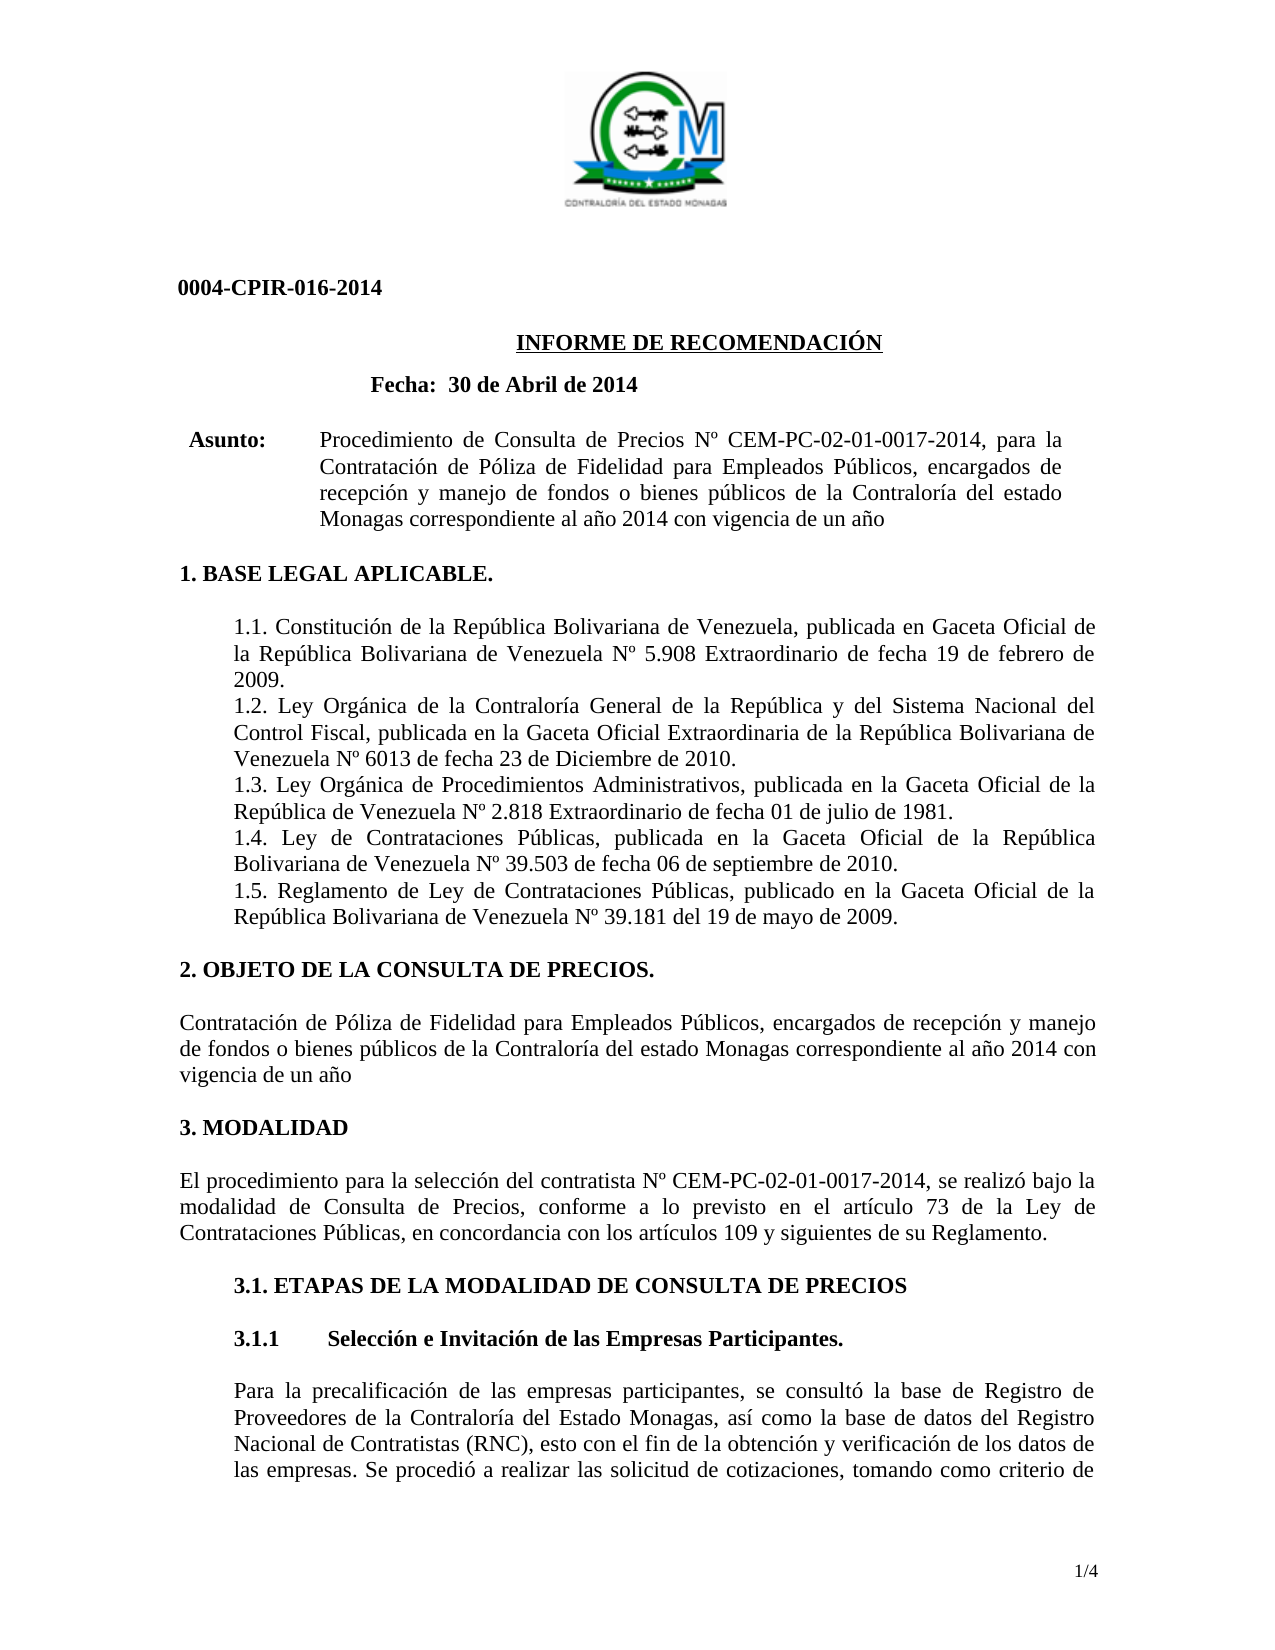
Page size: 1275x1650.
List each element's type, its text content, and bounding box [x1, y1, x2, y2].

table_header Asunto: [177, 426, 308, 532]
text Contratación de Póliza de Fidelidad para Empleados Públicos, encargados de recepción y manejo de fondos o bienes públicos de la Contraloría del estado Monagas correspondiente al año 2014 con vigencia de un año [179, 1008, 1098, 1088]
table_cell Fecha: 30 de Abril de 2014 [359, 371, 1039, 398]
text 1.5. Reglamento de Ley de Contrataciones Públicas, publicado en la Gaceta Oficial de la República Bolivariana de Venezuela Nº 39.181 del 19 de mayo de 2009. [233, 877, 1095, 929]
picture [562, 69, 730, 210]
text 3.1. ETAPAS DE LA MODALIDAD DE CONSULTA DE PRECIOS [233, 1272, 1096, 1298]
text 1.1. Constitución de la República Bolivariana de Venezuela, publicada en Gaceta Oficial de la República Bolivariana de Venezuela Nº 5.908 Extraordinario de fecha 19 de febrero de 2009. [233, 613, 1095, 692]
text 0004-CPIR-016-2014 [177, 274, 1098, 301]
list Selección e Invitación de las Empresas Participantes. [233, 1325, 1096, 1351]
text Para la precalificación de las empresas participantes, se consultó la base de Registro de Proveedores de la Contraloría del Estado Monagas, así como la base de datos del Registro Nacional de Contratistas (RNC), esto con el fin de la obtención y verificación de los datos de las empresas. Se procedió a realizar las solicitud de cotizaciones, tomando como criterio de [233, 1377, 1094, 1483]
text 1. BASE LEGAL APLICABLE. [179, 561, 1096, 587]
text 3. MODALIDAD [179, 1114, 1096, 1140]
table_header Procedimiento de Consulta de Precios Nº CEM-PC-02-01-0017-2014, para la Contratación de Póliza de Fidelidad para Empleados Públicos, encargados de recepción y manejo de fondos o bienes públicos de la Contraloría del estado Monagas correspondiente al año 2014 con vigencia de un año [308, 426, 1074, 532]
table_header INFORME DE RECOMENDACIÓN [359, 313, 1039, 371]
text El procedimiento para la selección del contratista Nº CEM-PC-02-01-0017-2014, se realizó bajo la modalidad de Consulta de Precios, conforme a lo previsto en el artículo 73 de la Ley de Contrataciones Públicas, en concordancia con los artículos 109 y siguientes de su Reglamento. [179, 1167, 1096, 1246]
text 2. OBJETO DE LA CONSULTA DE PRECIOS. [179, 956, 1096, 982]
text 1.2. Ley Orgánica de la Contraloría General de la República y del Sistema Nacional del Control Fiscal, publicada en la Gaceta Oficial Extraordinaria de la República Bolivariana de Venezuela Nº 6013 de fecha 23 de Diciembre de 2010. [233, 692, 1095, 771]
text 1.4. Ley de Contrataciones Públicas, publicada en la Gaceta Oficial de la República Bolivariana de Venezuela Nº 39.503 de fecha 06 de septiembre de 2010. [233, 824, 1095, 877]
text 1.3. Ley Orgánica de Procedimientos Administrativos, publicada en la Gaceta Oficial de la República de Venezuela Nº 2.818 Extraordinario de fecha 01 de julio de 1981. [233, 771, 1095, 824]
